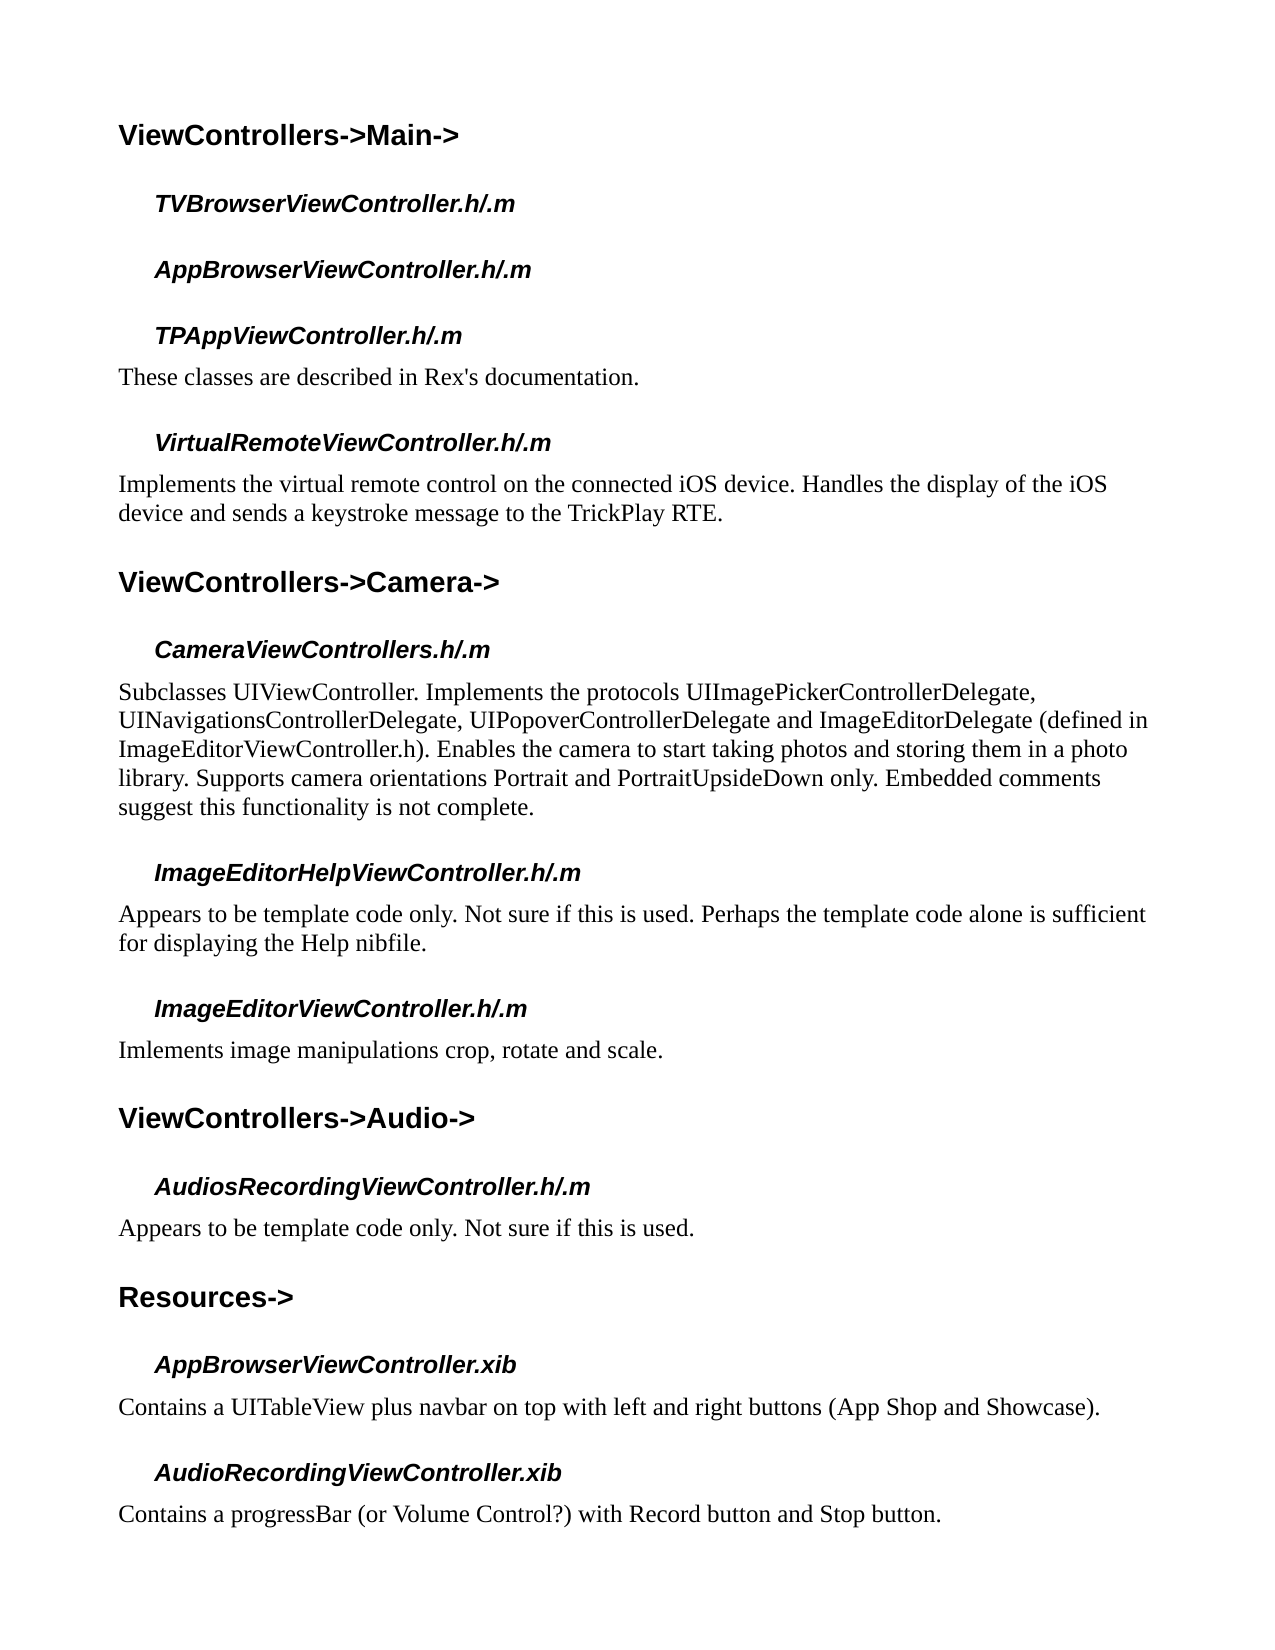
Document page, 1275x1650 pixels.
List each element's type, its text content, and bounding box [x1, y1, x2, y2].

text These classes are described in Rex's documentation. [118, 362, 1157, 391]
subtitle CameraViewControllers.h/.m [118, 636, 1157, 664]
subtitle TPAppViewController.h/.m [118, 321, 1157, 350]
subtitle AppBrowserViewController.h/.m [118, 255, 1157, 284]
subtitle TVBrowserViewController.h/.m [118, 189, 1157, 218]
subtitle ImageEditorViewController.h/.m [118, 994, 1157, 1022]
subtitle AudioRecordingViewController.xib [118, 1458, 1157, 1486]
text Appears to be template code only. Not sure if this is used. Perhaps the template code alone is sufficient for displaying the Help nibfile. [118, 899, 1157, 956]
text Imlements image manipulations crop, rotate and scale. [118, 1035, 1157, 1064]
text Appears to be template code only. Not sure if this is used. [118, 1213, 1157, 1242]
subtitle ImageEditorHelpViewController.h/.m [118, 858, 1157, 886]
subtitle VirtualRemoteViewController.h/.m [118, 428, 1157, 457]
subtitle AudiosRecordingViewController.h/.m [118, 1172, 1157, 1201]
subtitle ViewControllers->Camera-> [118, 564, 1157, 598]
subtitle ViewControllers->Main-> [118, 118, 1157, 152]
text Contains a UITableView plus navbar on top with left and right buttons (App Shop and Showcase). [118, 1392, 1157, 1420]
text Implements the virtual remote control on the connected iOS device. Handles the display of the iOS device and sends a keystroke message to the TrickPlay RTE. [118, 469, 1157, 527]
subtitle Resources-> [118, 1279, 1157, 1313]
subtitle AppBrowserViewController.xib [118, 1351, 1157, 1379]
text Subclasses UIViewController. Implements the protocols UIImagePickerControllerDelegate, UINavigationsControllerDelegate, UIPopoverControllerDelegate and ImageEditorDelegate (defined in ImageEditorViewController.h). Enables the camera to start taking photos and storing them in a photo library. Supports camera orientations Portrait and PortraitUpsideDown only. Embedded comments suggest this functionality is not complete. [118, 677, 1157, 820]
subtitle ViewControllers->Audio-> [118, 1101, 1157, 1135]
text Contains a progressBar (or Volume Control?) with Record button and Stop button. [118, 1499, 1157, 1528]
